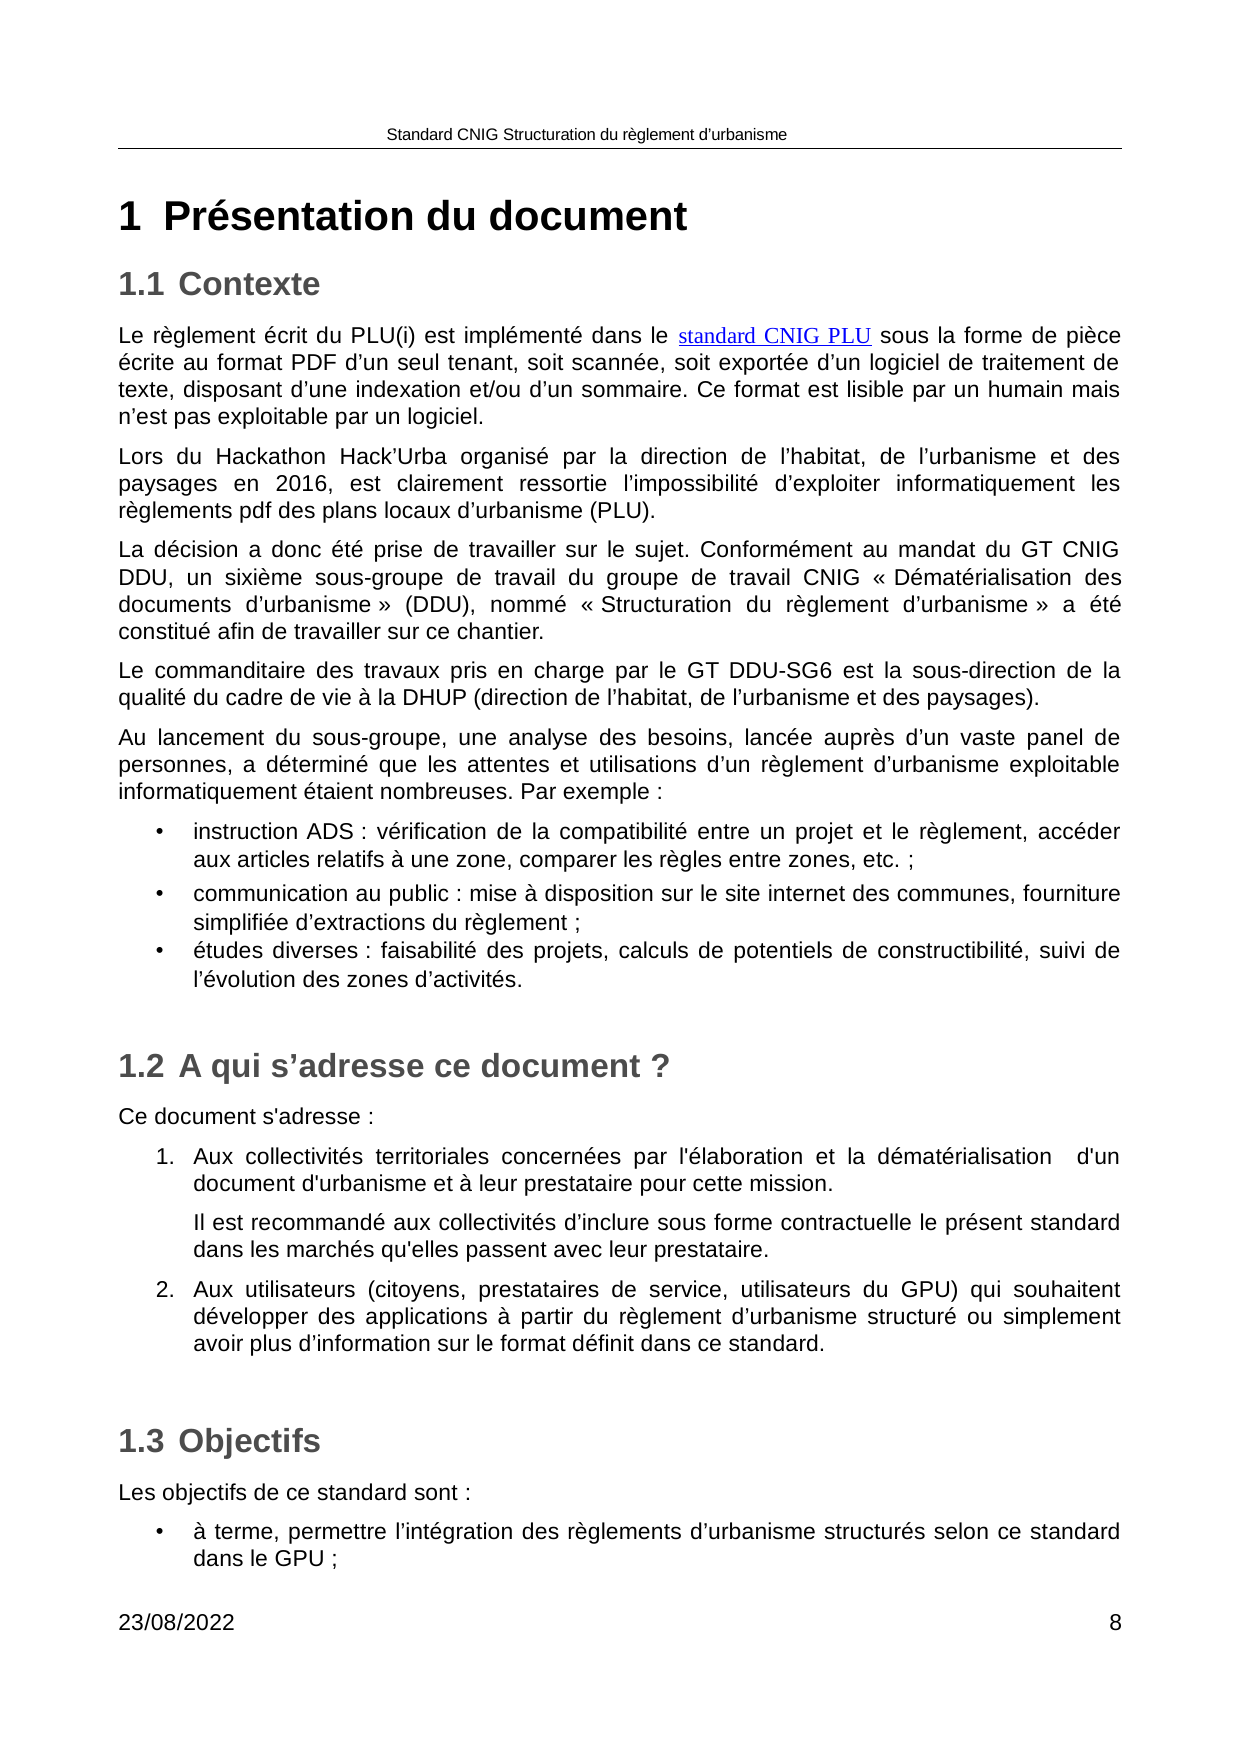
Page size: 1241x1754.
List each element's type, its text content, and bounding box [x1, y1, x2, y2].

list instruction ADS : vérification de la compatibilité entre un projet et le règlement, accéder aux articles relatifs à une zone, comparer les règles entre zones, etc. ; [156, 817, 1122, 872]
list études diverses : faisabilité des projets, calculs de potentiels de constructibilité, suivi de l’évolution des zones d’activités. [156, 937, 1122, 992]
list communication au public : mise à disposition sur le site internet des communes, fourniture simplifiée d’extractions du règlement ; [156, 880, 1122, 935]
text La décision a donc été prise de travailler sur le sujet. Conformément au mandat du GT CNIG DDU, un sixième sous-groupe de travail du groupe de travail CNIG « Dématérialisation des documents d’urbanisme » (DDU), nommé « Structuration du règlement d’urbanisme » a été constitué afin de travailler sur ce chantier. [118, 536, 1122, 644]
subtitle Présentation du document [118, 192, 1122, 239]
text Les objectifs de ce standard sont : [118, 1478, 1122, 1505]
subtitle Contexte [118, 264, 1122, 303]
list à terme, permettre l’intégration des règlements d’urbanisme structurés selon ce standard dans le GPU ; [156, 1517, 1122, 1572]
list Il est recommandé aux collectivités d’inclure sous forme contractuelle le présent standard dans les marchés qu'elles passent avec leur prestataire. [156, 1209, 1122, 1263]
text Lors du Hackathon Hack’Urba organisé par la direction de l’habitat, de l’urbanisme et des paysages en 2016, est clairement ressortie l’impossibilité d’exploiter informatiquement les règlements pdf des plans locaux d’urbanisme (PLU). [118, 442, 1122, 523]
list Aux utilisateurs (citoyens, prestataires de service, utilisateurs du GPU) qui souhaitent développer des applications à partir du règlement d’urbanisme structuré ou simplement avoir plus d’information sur le format définit dans ce standard. [156, 1275, 1122, 1357]
text Au lancement du sous-groupe, une analyse des besoins, lancée auprès d’un vaste panel de personnes, a déterminé que les attentes et utilisations d’un règlement d’urbanisme exploitable informatiquement étaient nombreuses. Par exemple : [118, 723, 1122, 804]
text Le règlement écrit du PLU(i) est implémenté dans le standard CNIG PLU sous la forme de pièce écrite au format PDF d’un seul tenant, soit scannée, soit exportée d’un logiciel de traitement de texte, disposant d’une indexation et/ou d’un sommaire. Ce format est lisible par un humain mais n’est pas exploitable par un logiciel. [118, 321, 1122, 429]
subtitle A qui s’adresse ce document ? [118, 1046, 1122, 1084]
list Aux collectivités territoriales concernées par l'élaboration et la dématérialisation d'un document d'urbanisme et à leur prestataire pour cette mission. [156, 1142, 1122, 1196]
text Ce document s'adresse : [118, 1102, 1122, 1129]
text Le commanditaire des travaux pris en charge par le GT DDU-SG6 est la sous-direction de la qualité du cadre de vie à la DHUP (direction de l’habitat, de l’urbanisme et des paysages). [118, 657, 1122, 711]
subtitle Objectifs [118, 1421, 1122, 1459]
